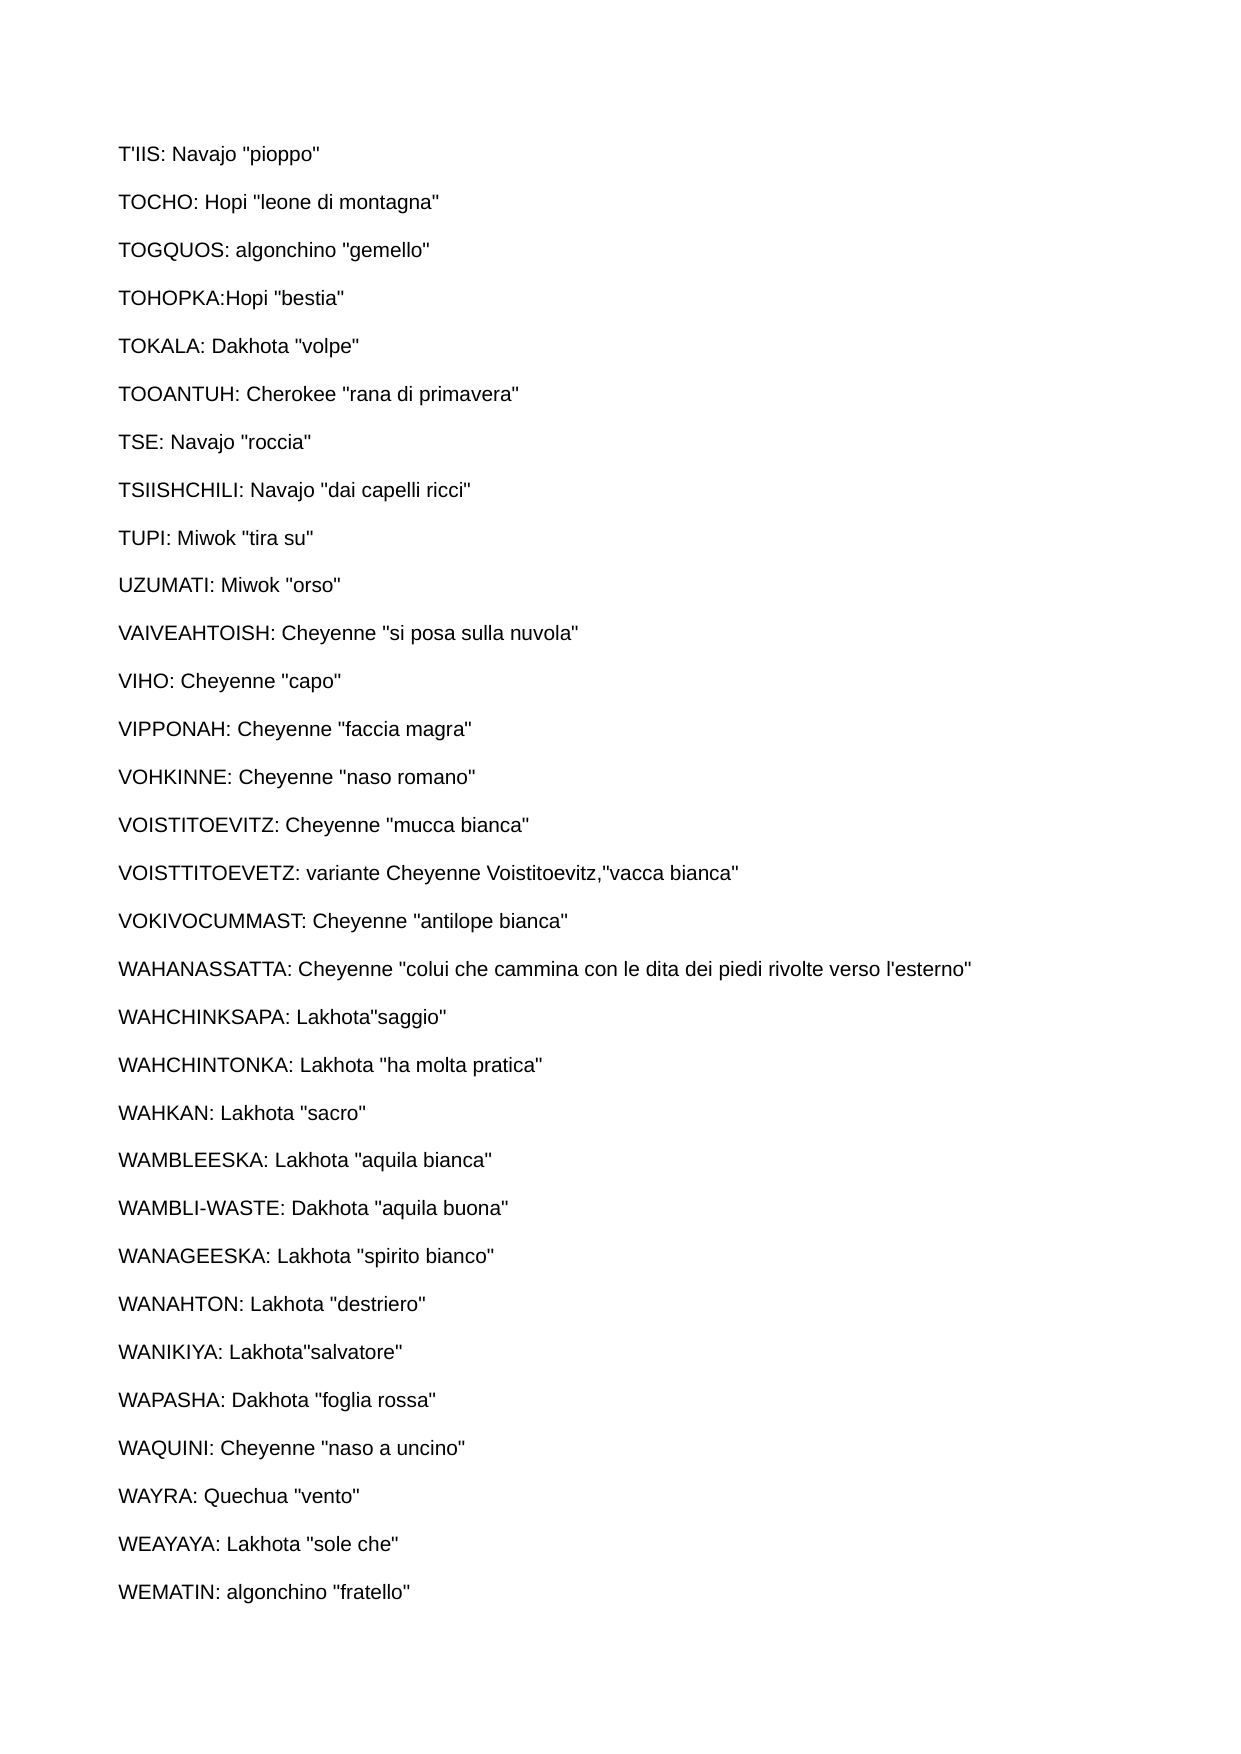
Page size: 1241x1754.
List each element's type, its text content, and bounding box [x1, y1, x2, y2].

text WANAGEESKA: Lakhota "spirito bianco" [118, 1244, 1122, 1268]
text TOOANTUH: Cherokee "rana di primavera" [118, 382, 1122, 406]
text VOHKINNE: Cheyenne "naso romano" [118, 765, 1122, 789]
text WAQUINI: Cheyenne "naso a uncino" [118, 1436, 1122, 1460]
text VIHO: Cheyenne "capo" [118, 669, 1122, 693]
text TOKALA: Dakhota "volpe" [118, 334, 1122, 358]
text WEMATIN: algonchino "fratello" [118, 1579, 1122, 1603]
text WANAHTON: Lakhota "destriero" [118, 1292, 1122, 1316]
text WAHANASSATTA: Cheyenne "colui che cammina con le dita dei piedi rivolte verso l'esterno" [118, 957, 1122, 981]
text VOISTITOEVITZ: Cheyenne "mucca bianca" [118, 813, 1122, 837]
text TSE: Navajo "roccia" [118, 429, 1122, 453]
text VAIVEAHTOISH: Cheyenne "si posa sulla nuvola" [118, 621, 1122, 645]
text WANIKIYA: Lakhota"salvatore" [118, 1340, 1122, 1364]
text WAYRA: Quechua "vento" [118, 1484, 1122, 1508]
text T'IIS: Navajo "pioppo" [118, 142, 1122, 166]
text TOCHO: Hopi "leone di montagna" [118, 190, 1122, 214]
text WAHCHINTONKA: Lakhota "ha molta pratica" [118, 1052, 1122, 1076]
text UZUMATI: Miwok "orso" [118, 573, 1122, 597]
text VOKIVOCUMMAST: Cheyenne "antilope bianca" [118, 909, 1122, 933]
text TUPI: Miwok "tira su" [118, 525, 1122, 549]
text VOISTTITOEVETZ: variante Cheyenne Voistitoevitz,"vacca bianca" [118, 861, 1122, 885]
text WAMBLI-WASTE: Dakhota "aquila buona" [118, 1196, 1122, 1220]
text TOHOPKA:Hopi "bestia" [118, 286, 1122, 310]
text WAHKAN: Lakhota "sacro" [118, 1100, 1122, 1124]
text TSIISHCHILI: Navajo "dai capelli ricci" [118, 477, 1122, 501]
text TOGQUOS: algonchino "gemello" [118, 238, 1122, 262]
text WEAYAYA: Lakhota "sole che" [118, 1532, 1122, 1556]
text VIPPONAH: Cheyenne "faccia magra" [118, 717, 1122, 741]
text WAPASHA: Dakhota "foglia rossa" [118, 1388, 1122, 1412]
text WAMBLEESKA: Lakhota "aquila bianca" [118, 1148, 1122, 1172]
text WAHCHINKSAPA: Lakhota"saggio" [118, 1004, 1122, 1028]
